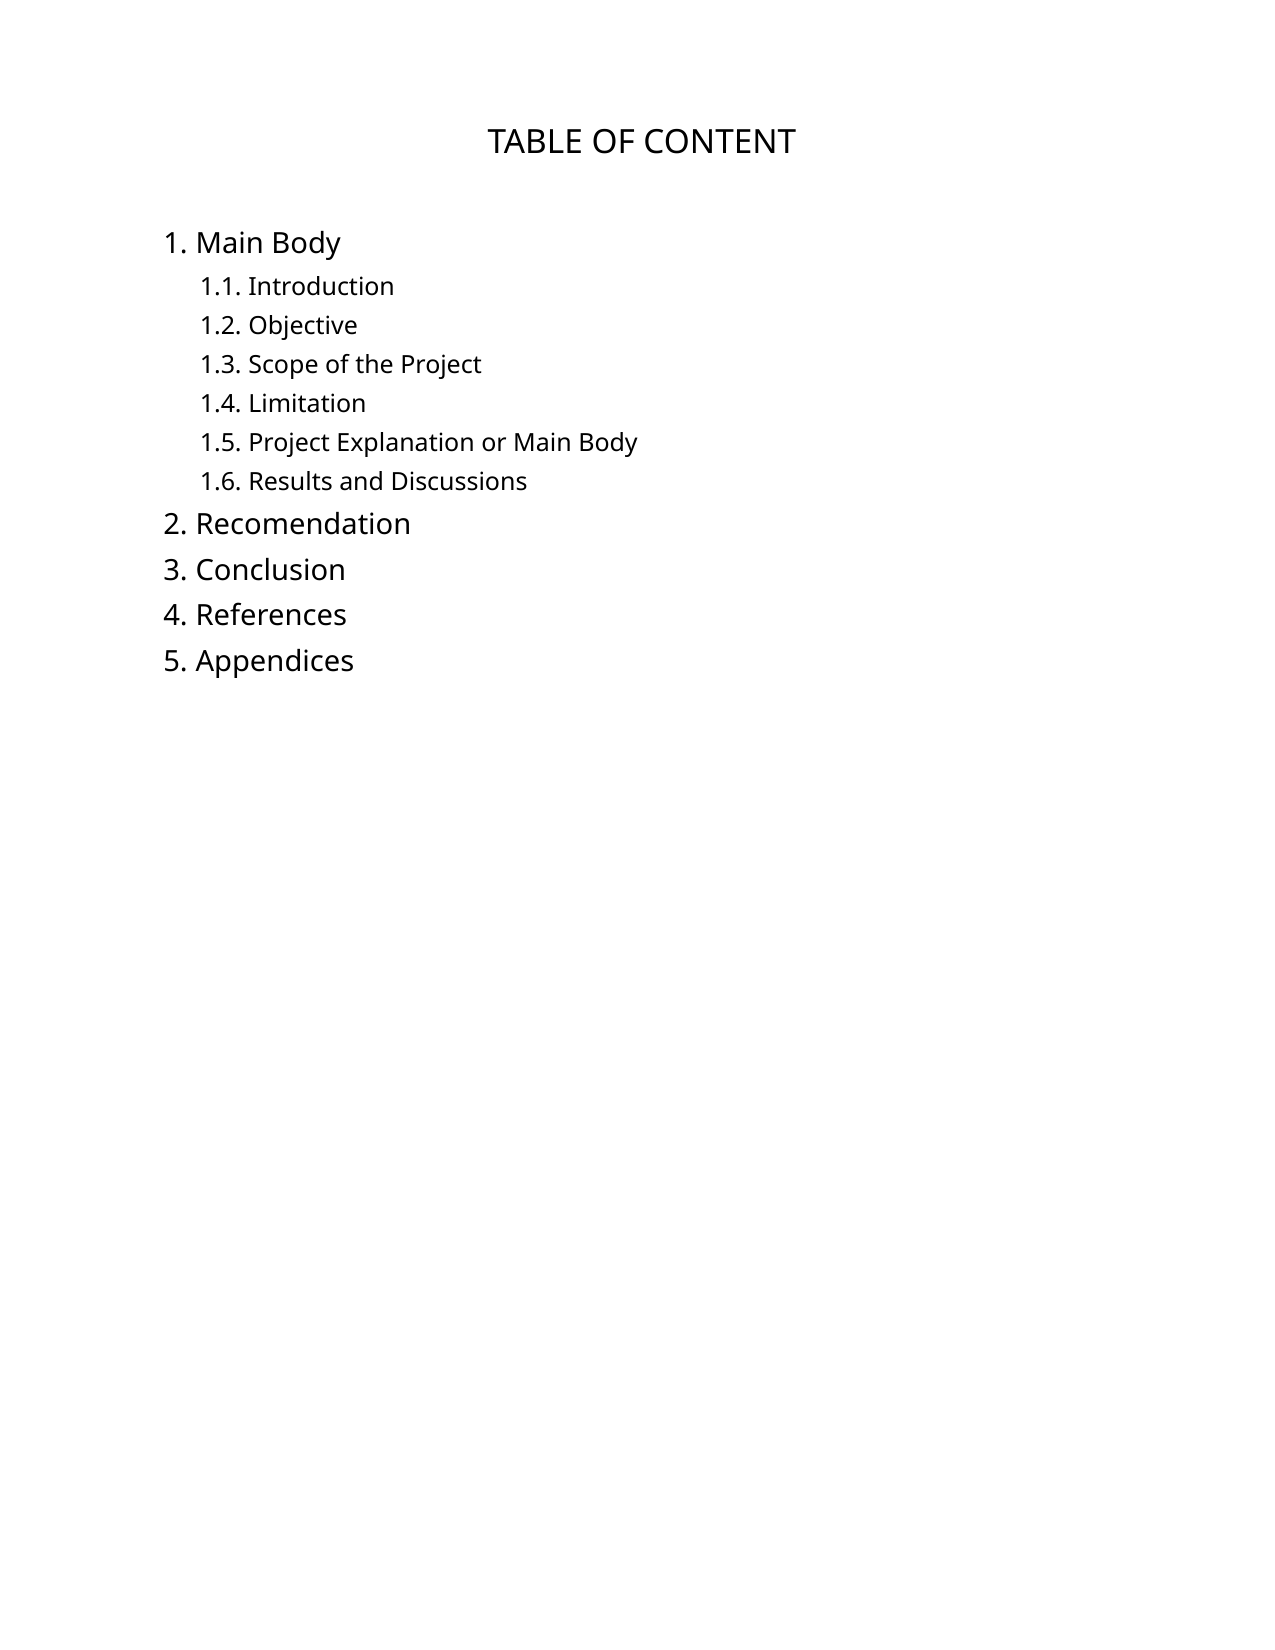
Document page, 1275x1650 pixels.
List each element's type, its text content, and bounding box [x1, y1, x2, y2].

list Main Body [156, 222, 1157, 262]
list Objective [193, 307, 1157, 341]
list Appendices [156, 640, 1157, 680]
list References [156, 594, 1157, 634]
list Project Explanation or Main Body [193, 425, 1157, 459]
list Limitation [193, 386, 1157, 420]
list Introduction [193, 268, 1157, 302]
list Conclusion [156, 549, 1157, 588]
text TABLE OF CONTENT [118, 118, 1157, 163]
list Recomendation [156, 503, 1157, 543]
list Results and Discussions [193, 464, 1157, 498]
list Scope of the Project [193, 346, 1157, 381]
